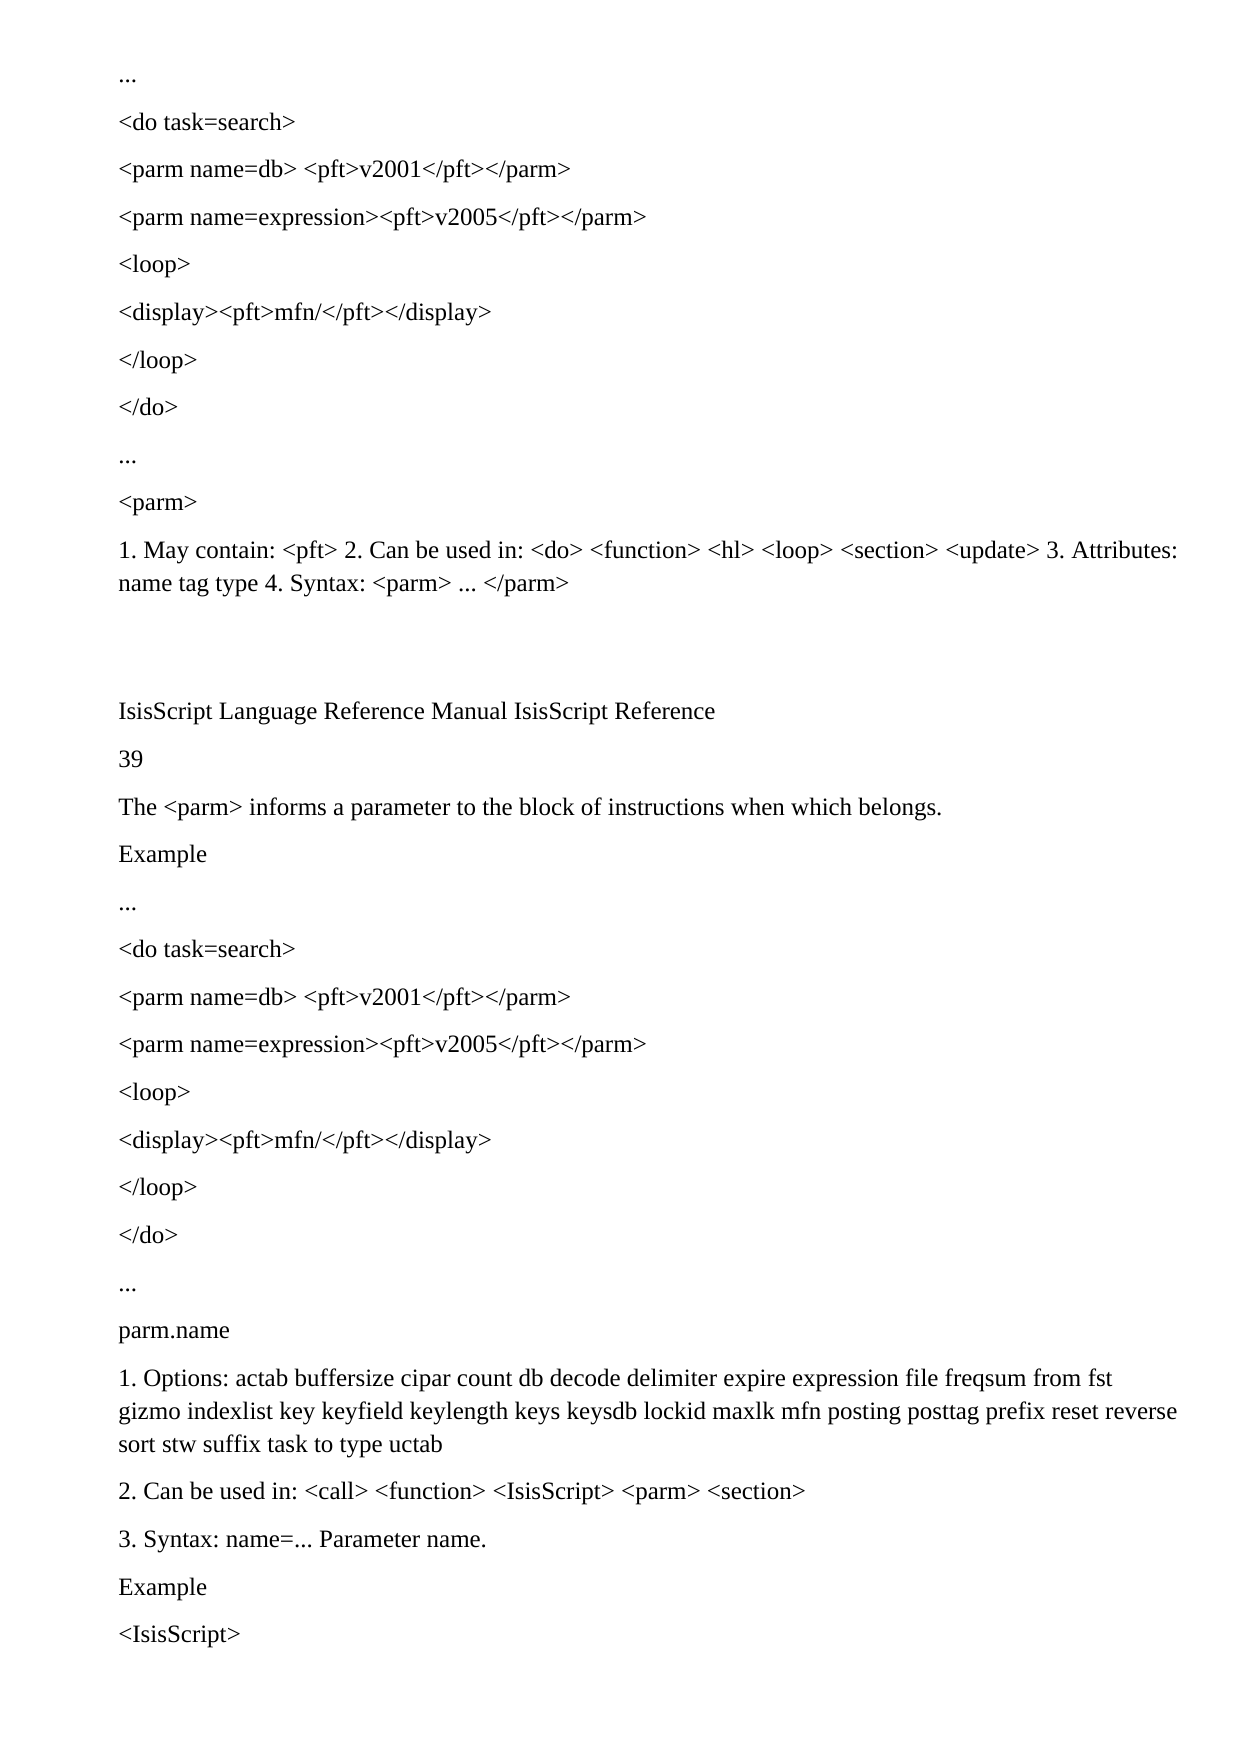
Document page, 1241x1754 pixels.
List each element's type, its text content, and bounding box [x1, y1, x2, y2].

text ... [118, 887, 1181, 916]
text 1. Options: actab buffersize cipar count db decode delimiter expire expression file freqsum from fst gizmo indexlist key keyfield keylength keys keysdb lockid maxlk mfn posting posttag prefix reset reverse sort stw suffix task to type uctab [118, 1363, 1181, 1458]
text <do task=search> [118, 107, 1181, 135]
text <parm name=db> <pft>v2001</pft></parm> [118, 982, 1181, 1011]
text The <parm> informs a parameter to the block of instructions when which belongs. [118, 792, 1181, 820]
text <loop> [118, 1077, 1181, 1106]
text ... [118, 440, 1181, 469]
text </loop> [118, 1172, 1181, 1201]
text <parm name=expression><pft>v2005</pft></parm> [118, 202, 1181, 231]
text <loop> [118, 249, 1181, 278]
text </do> [118, 1220, 1181, 1249]
text <parm name=db> <pft>v2001</pft></parm> [118, 154, 1181, 183]
text ... [118, 59, 1181, 88]
text parm.name [118, 1315, 1181, 1344]
text 3. Syntax: name=... Parameter name. [118, 1524, 1181, 1553]
text ... [118, 1268, 1181, 1296]
text Example [118, 1572, 1181, 1600]
text 1. May contain: <pft> 2. Can be used in: <do> <function> <hl> <loop> <section> <update> 3. Attributes: name tag type 4. Syntax: <parm> ... </parm> [118, 535, 1181, 597]
text <IsisScript> [118, 1619, 1181, 1648]
text <display><pft>mfn/</pft></display> [118, 1125, 1181, 1153]
text <parm> [118, 487, 1181, 516]
text <parm name=expression><pft>v2005</pft></parm> [118, 1029, 1181, 1058]
text 39 [118, 744, 1181, 773]
text Example [118, 839, 1181, 868]
text IsisScript Language Reference Manual IsisScript Reference [118, 696, 1181, 725]
text </loop> [118, 345, 1181, 373]
text </do> [118, 392, 1181, 421]
text <display><pft>mfn/</pft></display> [118, 297, 1181, 326]
text 2. Can be used in: <call> <function> <IsisScript> <parm> <section> [118, 1476, 1181, 1505]
text <do task=search> [118, 934, 1181, 963]
